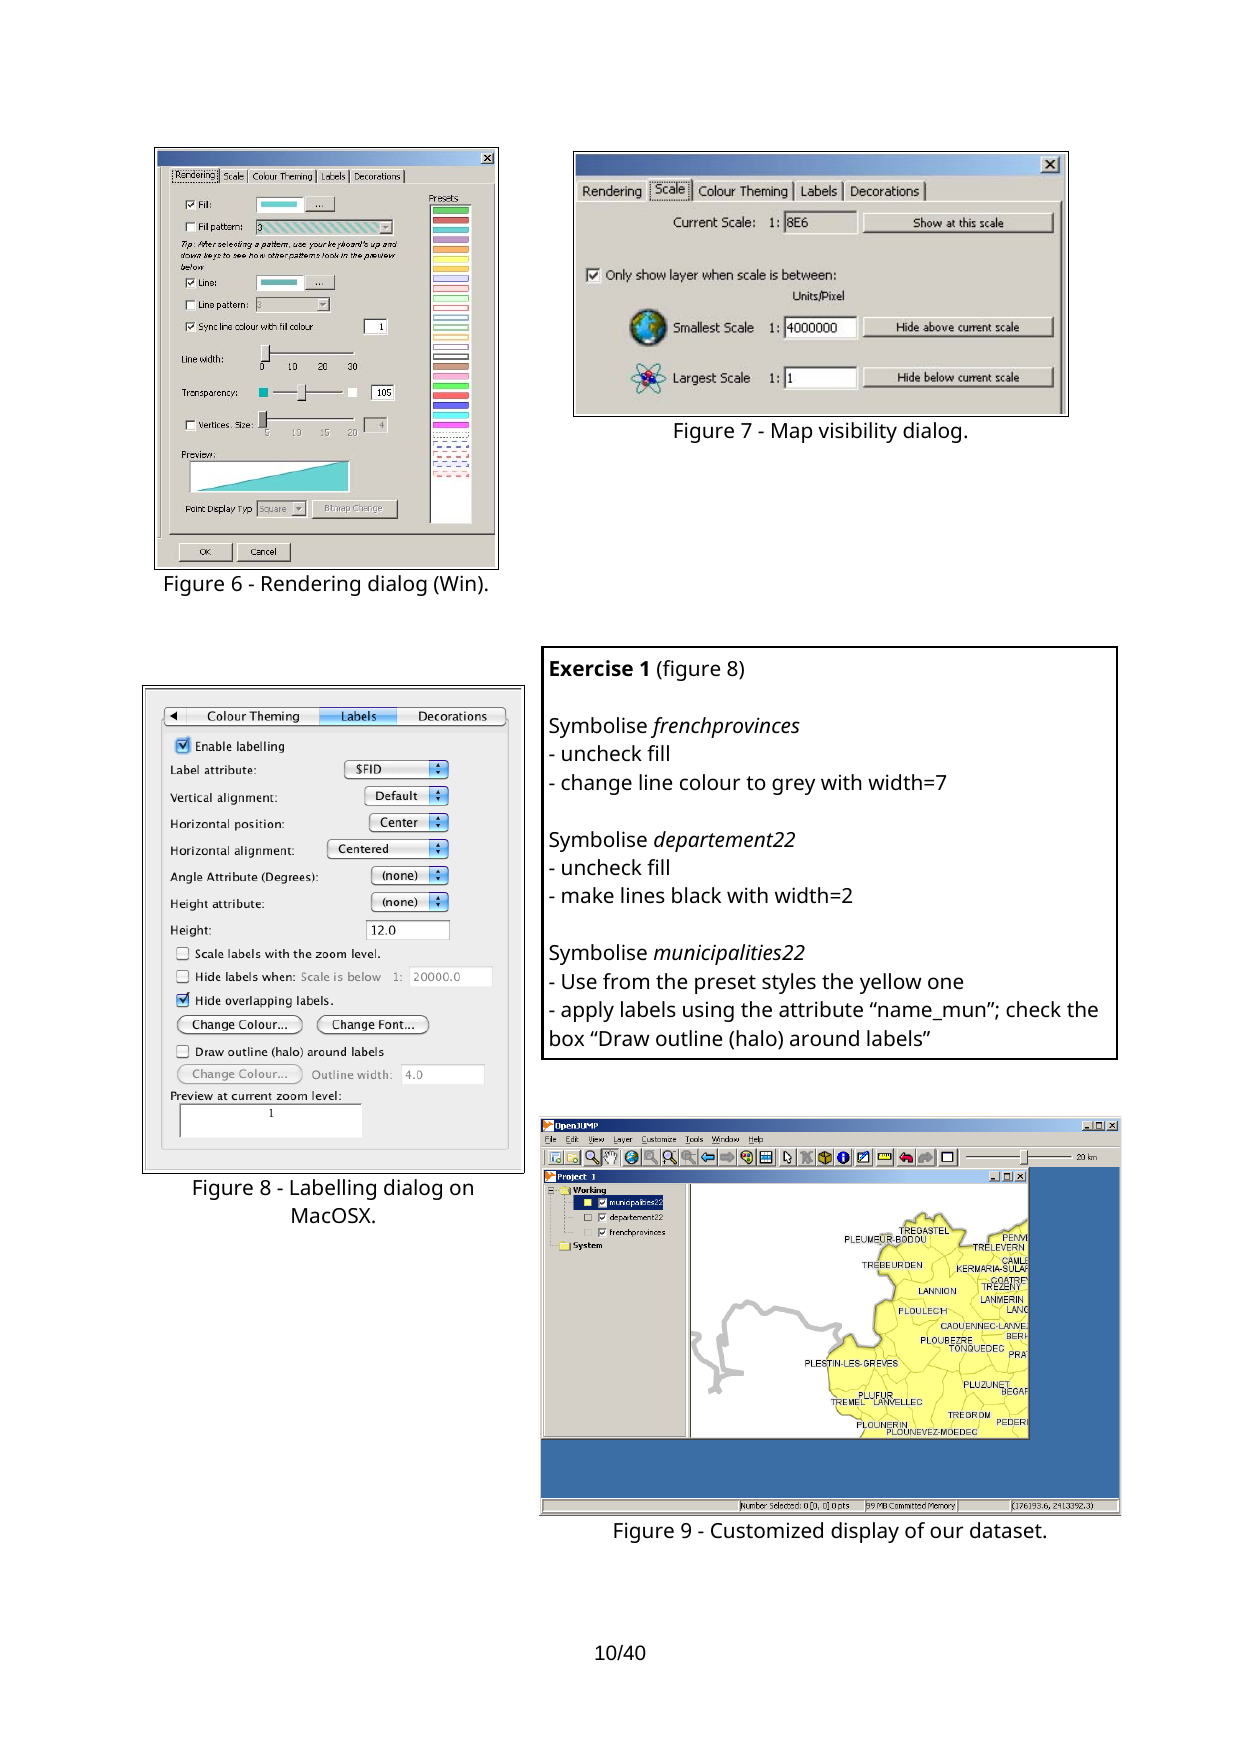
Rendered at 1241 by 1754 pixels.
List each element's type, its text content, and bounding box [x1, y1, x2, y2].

table_header [535, 89, 1123, 641]
table_header [540, 1516, 1120, 1567]
table_header Exercise 1 (figure 8) Symbolise frenchprovinces - uncheck fill - change line colour to grey with width=7 Symbolise departement22 - uncheck fill - make lines black with width=2 Symbolise municipalities22 - Use from the preset styles the yellow one - apply labels using the attribute “name_mun”; check the box “Draw outline (halo) around labels” [544, 648, 1116, 1058]
picture [157, 149, 495, 567]
table_header [118, 641, 537, 1239]
picture [145, 688, 522, 1170]
table_header [118, 89, 535, 641]
picture [575, 154, 1066, 414]
table_header [537, 641, 1123, 1209]
picture [538, 1116, 1122, 1516]
